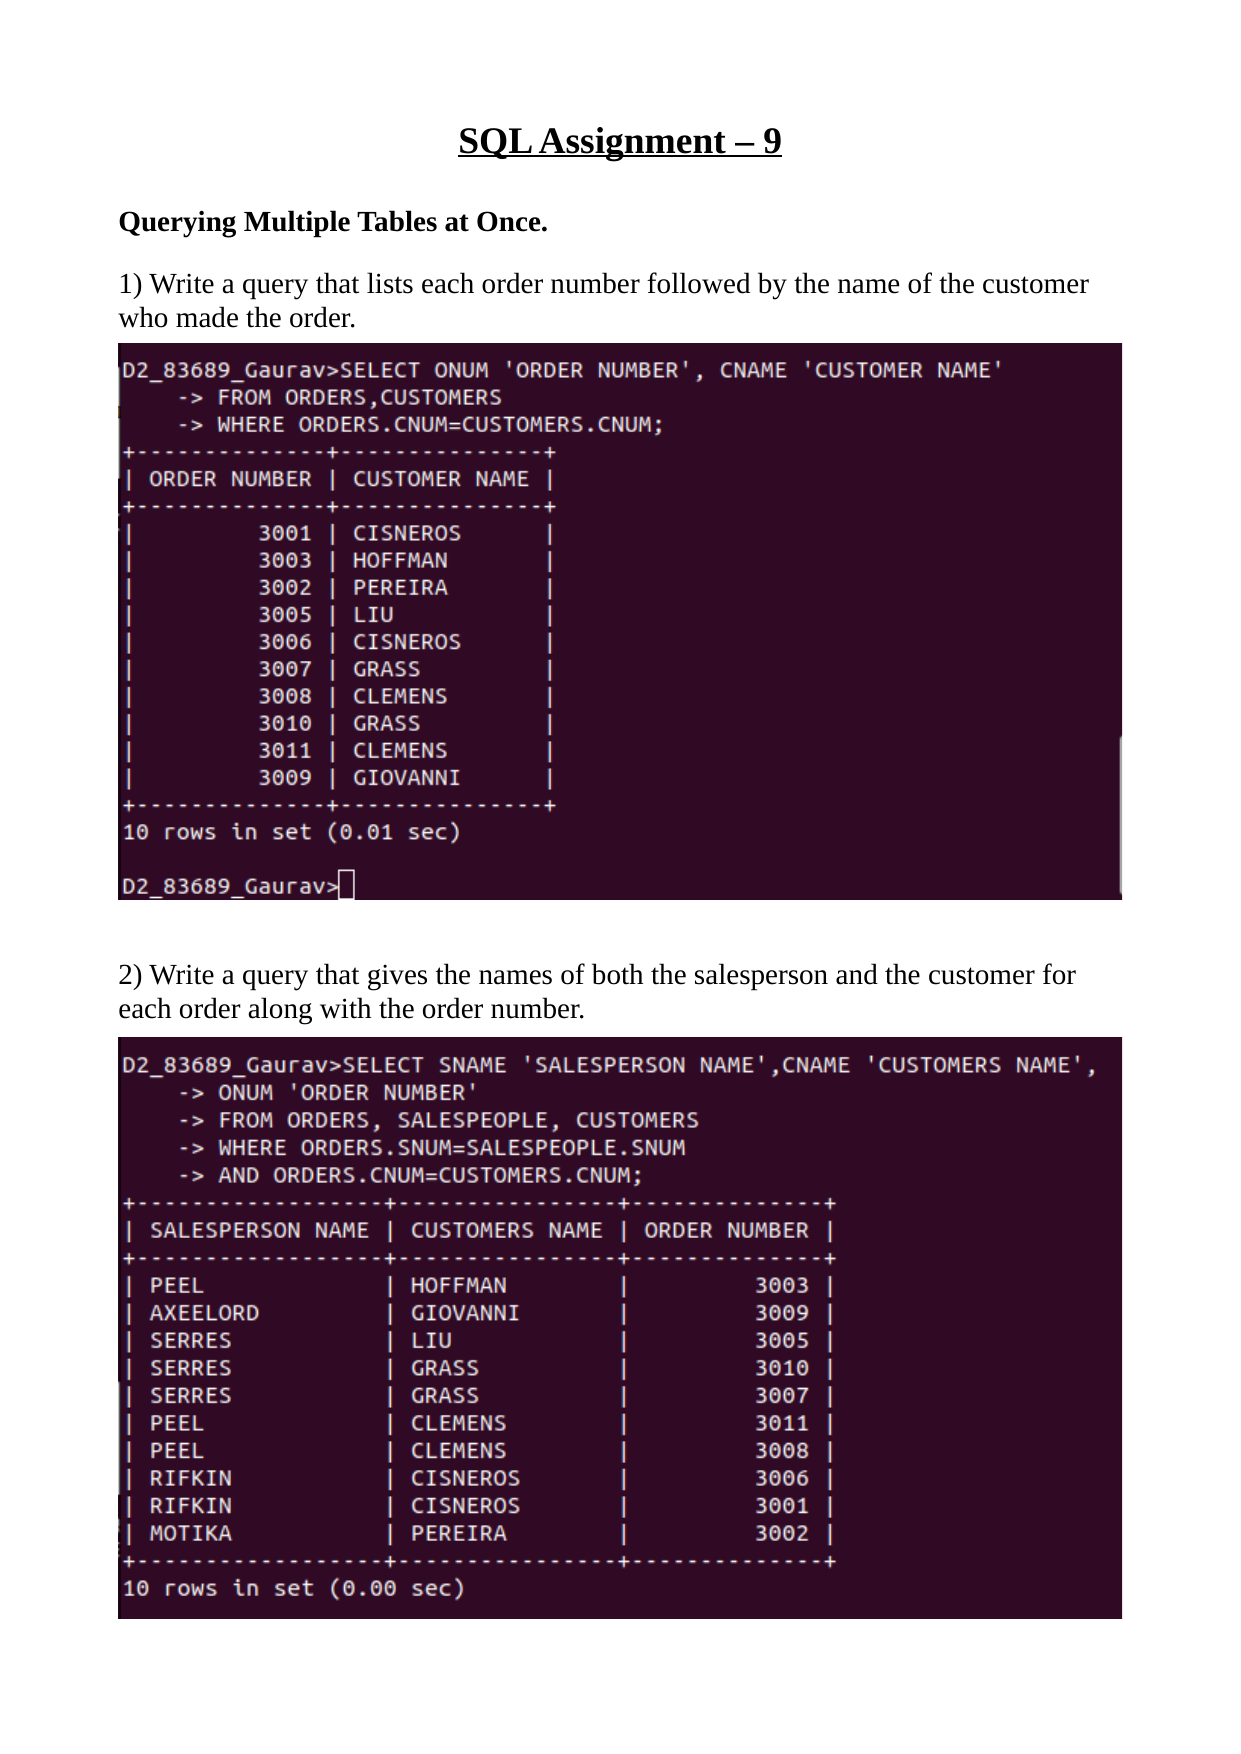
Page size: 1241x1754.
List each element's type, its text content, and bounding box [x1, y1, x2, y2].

picture [118, 1037, 1123, 1619]
text SQL Assignment – 9 [118, 118, 1122, 161]
text 1) Write a query that lists each order number followed by the name of the customer who made the order. [118, 267, 1122, 334]
picture [118, 343, 1123, 900]
text Querying Multiple Tables at Once. [118, 204, 1122, 238]
text 2) Write a query that gives the names of both the salesperson and the customer for each order along with the order number. [118, 957, 1122, 1024]
